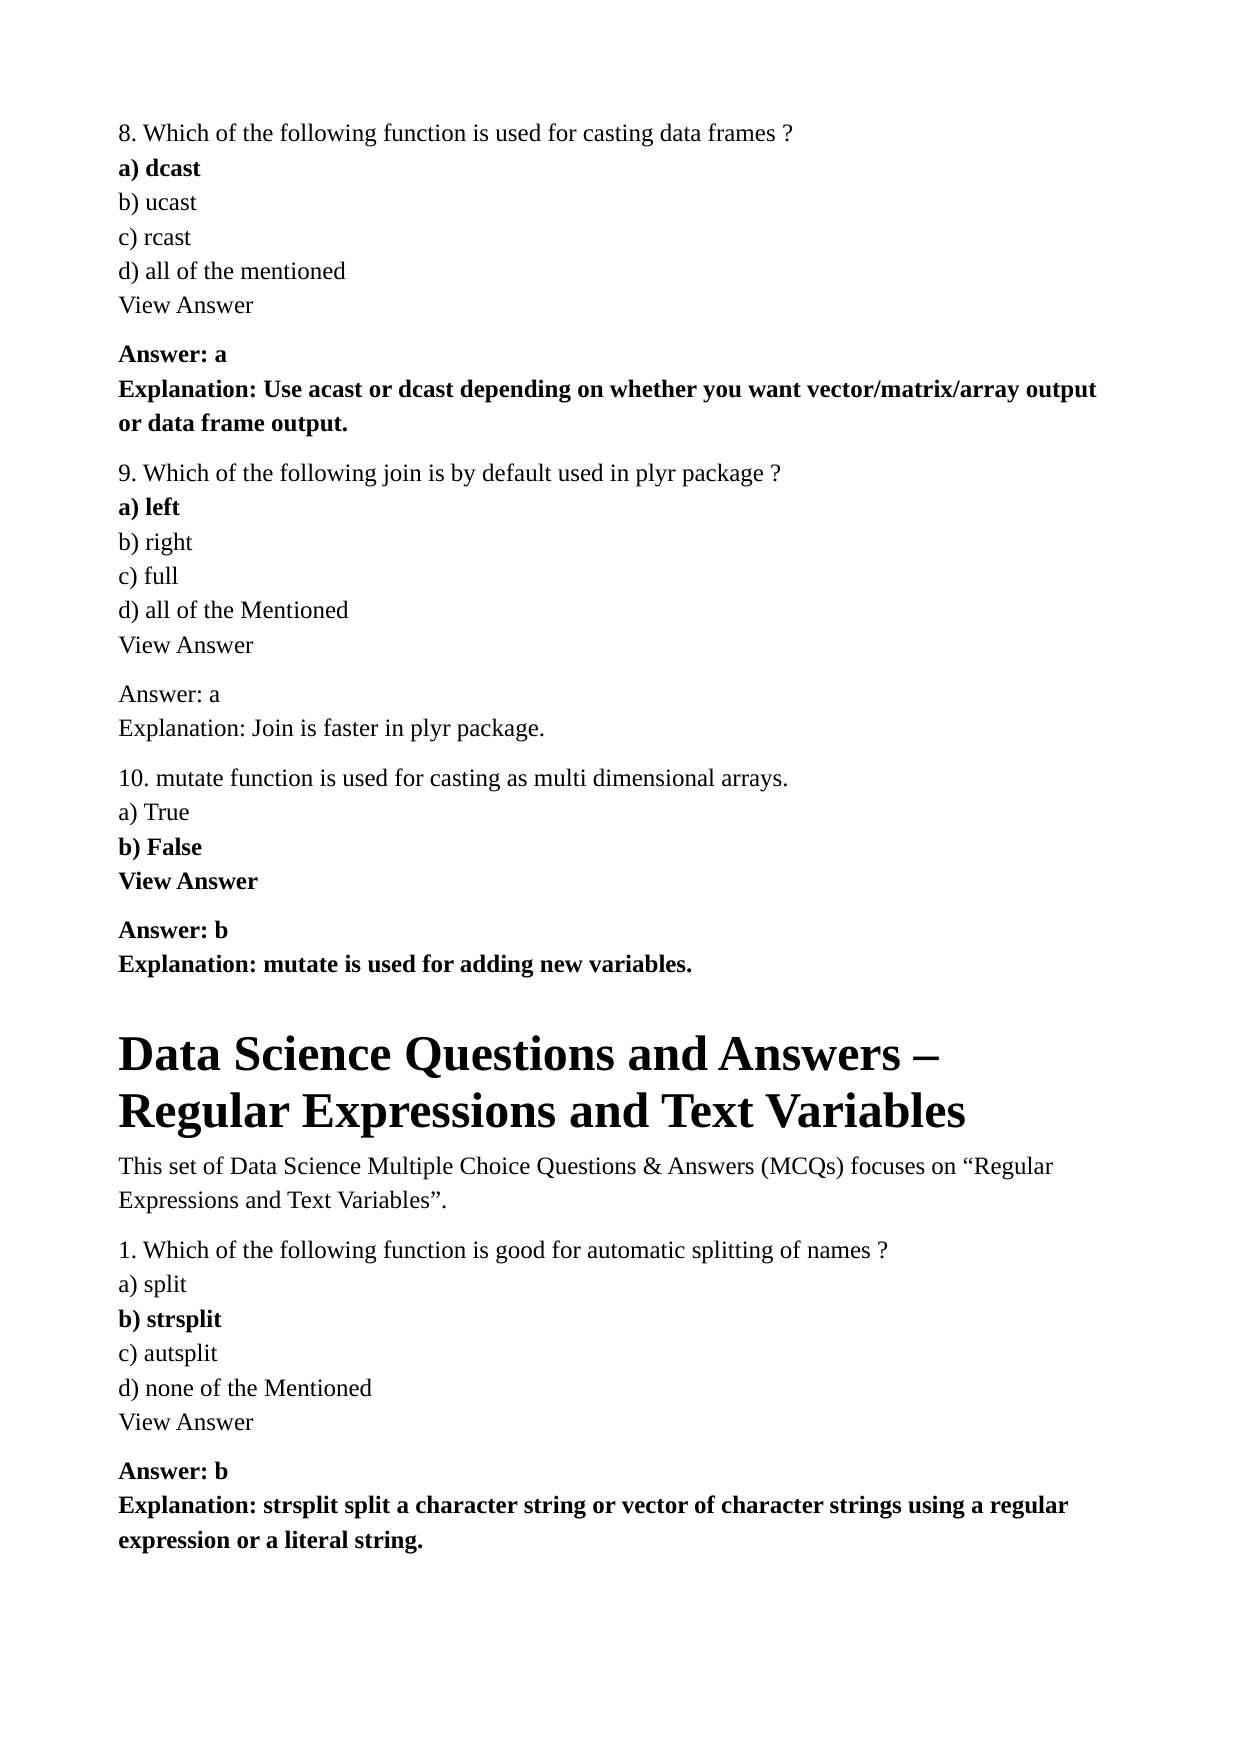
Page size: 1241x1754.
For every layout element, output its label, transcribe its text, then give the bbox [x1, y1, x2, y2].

text Answer: b Explanation: strsplit split a character string or vector of character strings using a regular expression or a literal string. [118, 1456, 1122, 1554]
text 1. Which of the following function is good for automatic splitting of names ? a) split b) strsplit c) autsplit d) none of the Mentioned View Answer [118, 1235, 1122, 1436]
subtitle Data Science Questions and Answers – Regular Expressions and Text Variables [118, 1024, 1122, 1139]
text 9. Which of the following join is by default used in plyr package ? a) left b) right c) full d) all of the Mentioned View Answer [118, 458, 1122, 659]
text Answer: b Explanation: mutate is used for adding new variables. [118, 915, 1122, 978]
text Answer: a Explanation: Use acast or dcast depending on whether you want vector/matrix/array output or data frame output. [118, 339, 1122, 437]
text Answer: a Explanation: Join is faster in plyr package. [118, 679, 1122, 742]
text 10. mutate function is used for casting as multi dimensional arrays. a) True b) False View Answer [118, 763, 1122, 895]
text 8. Which of the following function is used for casting data frames ? a) dcast b) ucast c) rcast d) all of the mentioned View Answer [118, 118, 1122, 319]
text This set of Data Science Multiple Choice Questions & Answers (MCQs) focuses on “Regular Expressions and Text Variables”. [118, 1151, 1122, 1214]
